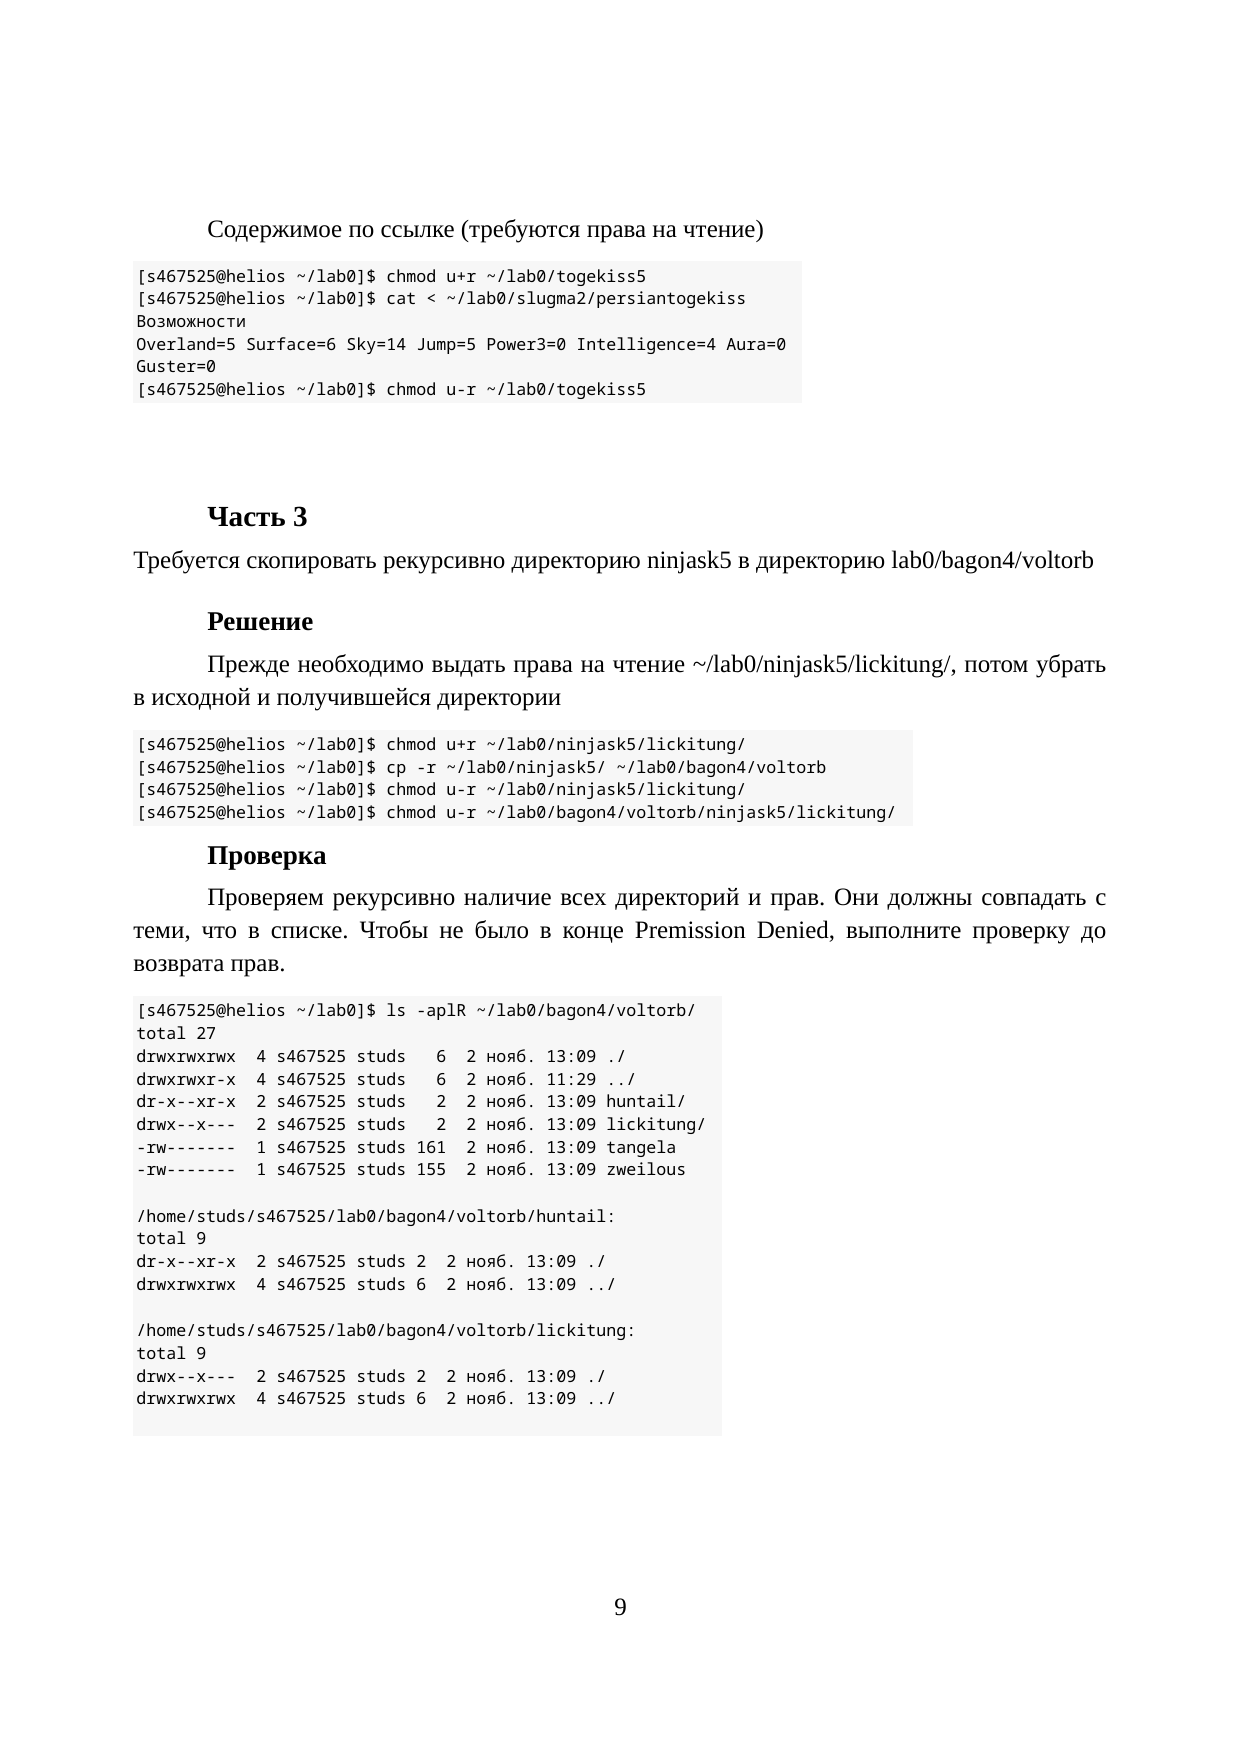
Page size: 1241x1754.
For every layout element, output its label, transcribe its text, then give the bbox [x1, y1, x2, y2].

table_header [s467525@helios ~/lab0]$ ls -aplR ~/lab0/bagon4/voltorb/ total 27 drwxrwxrwx 4 s467525 studs 6 2 нояб. 13:09 ./ drwxrwxr-x 4 s467525 studs 6 2 нояб. 11:29 ../ dr-x--xr-x 2 s467525 studs 2 2 нояб. 13:09 huntail/ drwx--x--- 2 s467525 studs 2 2 нояб. 13:09 lickitung/ -rw------- 1 s467525 studs 161 2 нояб. 13:09 tangela -rw------- 1 s467525 studs 155 2 нояб. 13:09 zweilous ​ /home/studs/s467525/lab0/bagon4/voltorb/huntail: total 9 dr-x--xr-x 2 s467525 studs 2 2 нояб. 13:09 ./ drwxrwxrwx 4 s467525 studs 6 2 нояб. 13:09 ../ ​ /home/studs/s467525/lab0/bagon4/voltorb/lickitung: total 9 drwx--x--- 2 s467525 studs 2 2 нояб. 13:09 ./ drwxrwxrwx 4 s467525 studs 6 2 нояб. 13:09 ../ ​ [133, 996, 722, 1436]
subtitle Проверка [133, 839, 1107, 870]
text Требуется скопировать рекурсивно директорию ninjask5 в директорию lab0/bagon4/voltorb [133, 545, 1107, 574]
subtitle Решение [133, 605, 1107, 636]
text Содержимое по ссылке (требуются права на чтение) [133, 214, 1107, 242]
text Прежде необходимо выдать права на чтение ~/lab0/ninjask5/lickitung/, потом убрать в исходной и получившейся директории [133, 649, 1107, 711]
table_header [s467525@helios ~/lab0]$ chmod u+r ~/lab0/togekiss5 [s467525@helios ~/lab0]$ cat < ~/lab0/slugma2/persiantogekiss Возможности Overland=5 Surface=6 Sky=14 Jump=5 Power3=0 Intelligence=4 Aura=0 Guster=0 [s467525@helios ~/lab0]$ chmod u-r ~/lab0/togekiss5 [133, 261, 802, 403]
subtitle Часть 3 [133, 466, 1107, 533]
text Проверяем рекурсивно наличие всех директорий и прав. Они должны совпадать с теми, что в списке. Чтобы не было в конце Premission Denied, выполните проверку до возврата прав. [133, 882, 1107, 977]
table_header [s467525@helios ~/lab0]$ chmod u+r ~/lab0/ninjask5/lickitung/ [s467525@helios ~/lab0]$ cp -r ~/lab0/ninjask5/ ~/lab0/bagon4/voltorb [s467525@helios ~/lab0]$ chmod u-r ~/lab0/ninjask5/lickitung/ [s467525@helios ~/lab0]$ chmod u-r ~/lab0/bagon4/voltorb/ninjask5/lickitung/ [133, 730, 913, 826]
